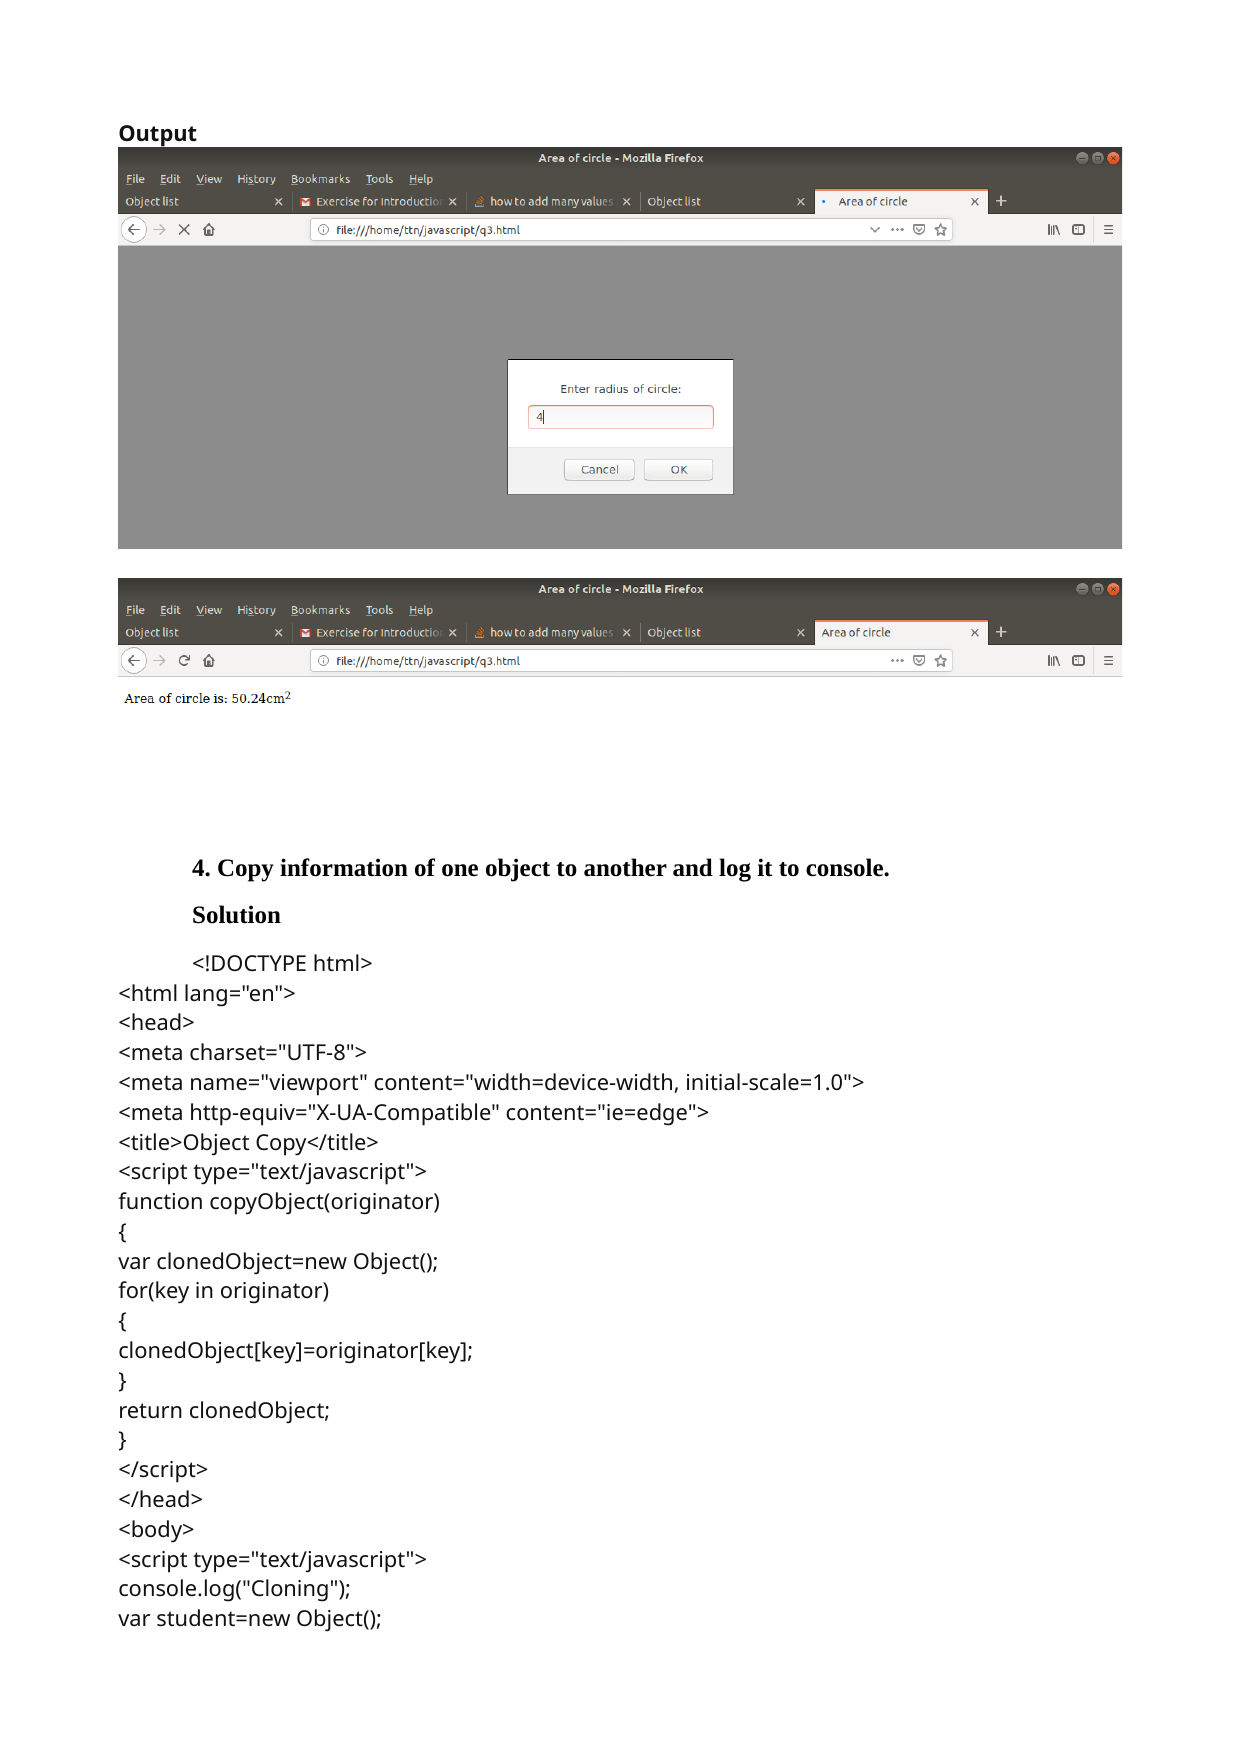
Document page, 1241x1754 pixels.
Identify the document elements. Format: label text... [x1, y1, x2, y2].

text { [118, 1305, 1122, 1335]
text for(key in originator) [118, 1276, 1122, 1305]
text console.log("Cloning"); [118, 1573, 1122, 1603]
text <script type="text/javascript"> [118, 1156, 1122, 1186]
text { [118, 1216, 1122, 1246]
text clonedObject[key]=originator[key]; [118, 1335, 1122, 1365]
text function copyObject(originator) [118, 1186, 1122, 1216]
text } [118, 1424, 1122, 1454]
text </head> [118, 1484, 1122, 1514]
text Output [118, 118, 1122, 147]
picture [118, 147, 1123, 549]
text <meta http-equiv="X-UA-Compatible" content="ie=edge"> [118, 1097, 1122, 1127]
text <head> [118, 1007, 1122, 1037]
text } [118, 1365, 1122, 1395]
text <title>Object Copy</title> [118, 1127, 1122, 1156]
list 4. Copy information of one object to another and log it to console. [162, 853, 1122, 881]
text var student=new Object(); [118, 1603, 1122, 1633]
text return clonedObject; [118, 1395, 1122, 1424]
text <body> [118, 1514, 1122, 1544]
list Solution [162, 900, 1122, 929]
text <meta name="viewport" content="width=device-width, initial-scale=1.0"> [118, 1067, 1122, 1097]
picture [118, 578, 1123, 776]
text <html lang="en"> [118, 978, 1122, 1007]
text <script type="text/javascript"> [118, 1544, 1122, 1573]
text <meta charset="UTF-8"> [118, 1037, 1122, 1067]
text </script> [118, 1454, 1122, 1484]
list <!DOCTYPE html> [162, 948, 1122, 978]
text var clonedObject=new Object(); [118, 1246, 1122, 1276]
